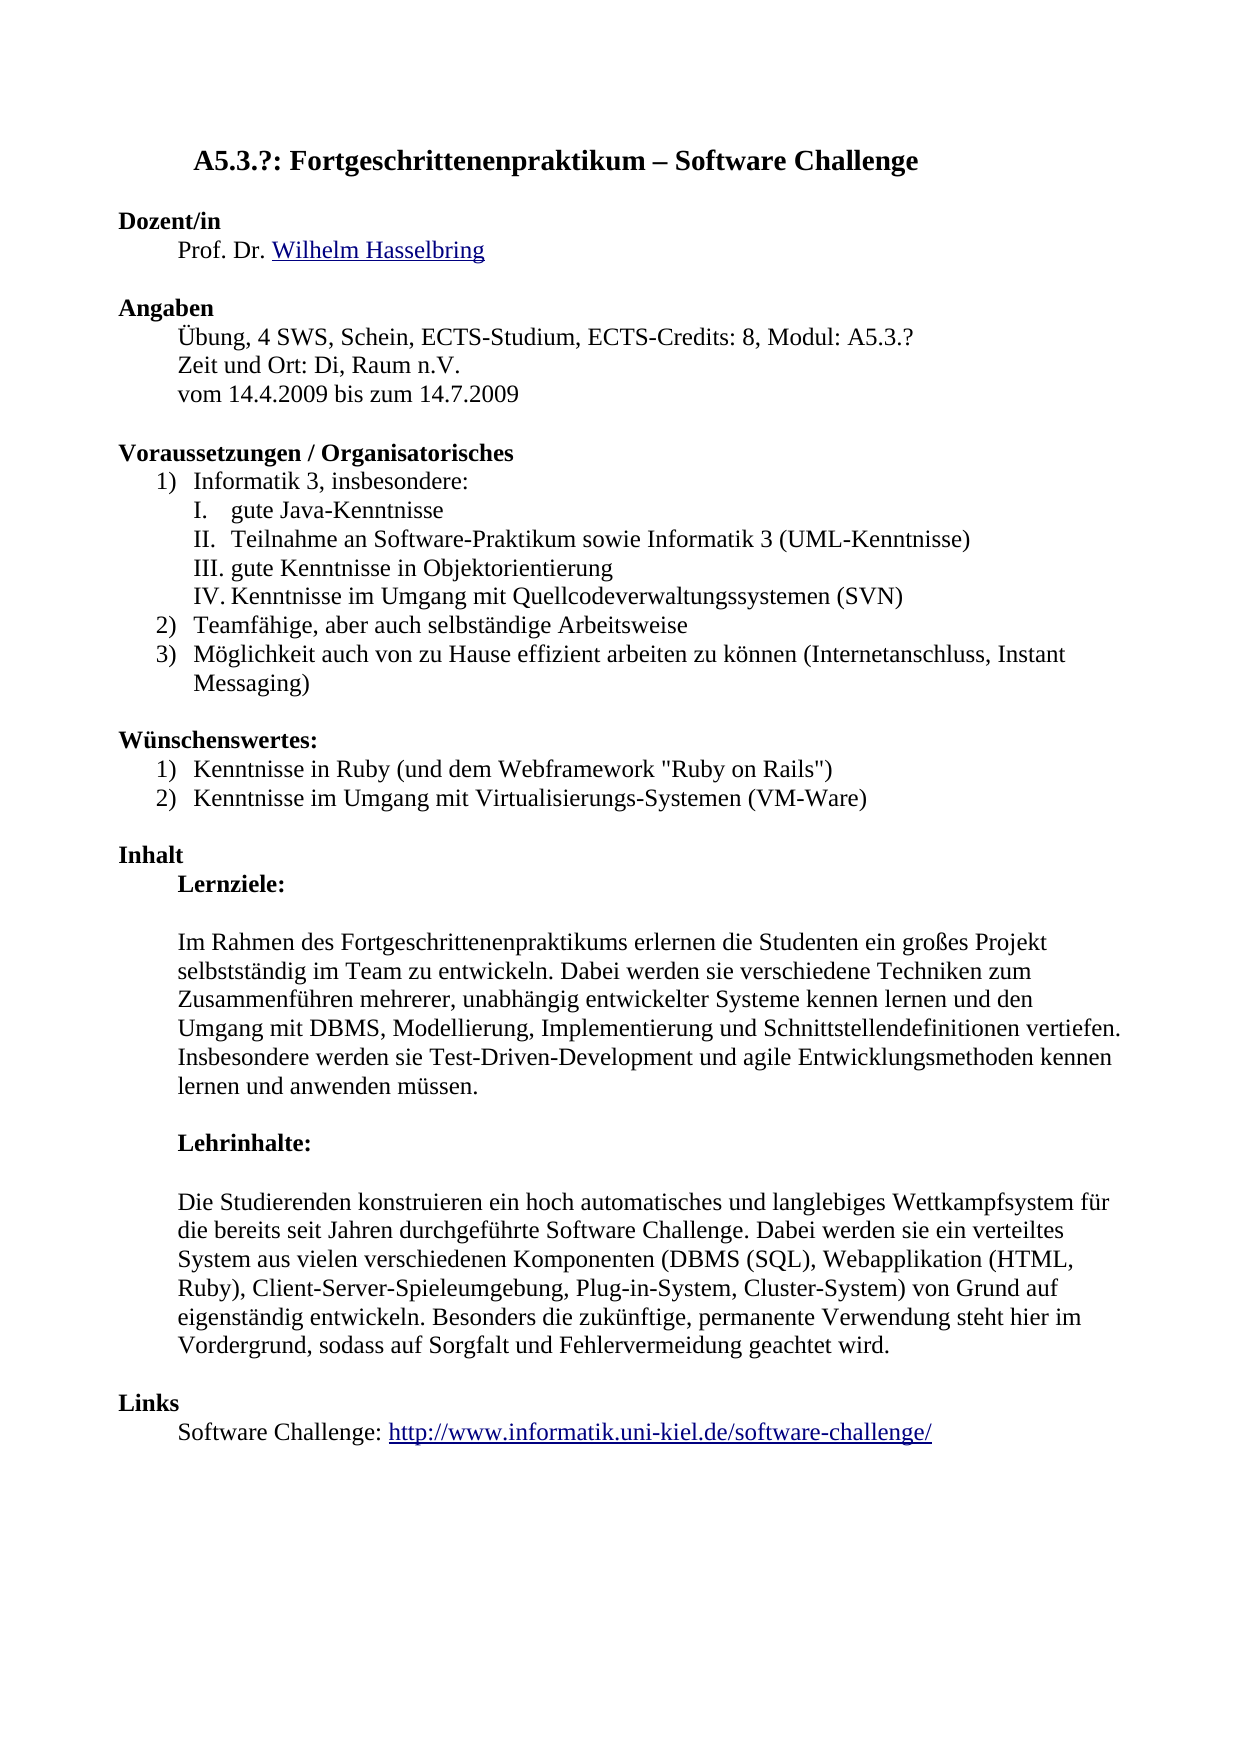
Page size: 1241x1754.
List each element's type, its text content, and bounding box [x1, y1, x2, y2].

list gute Java-Kenntnisse [193, 495, 1122, 524]
subtitle Informatik 3, insbesondere: [156, 466, 1122, 495]
list Prof. Dr. Wilhelm Hasselbring [177, 235, 1122, 264]
list Teamfähige, aber auch selbständige Arbeitsweise [156, 610, 1122, 639]
list Software Challenge: http://www.informatik.uni-kiel.de/software-challenge/ [177, 1417, 1122, 1446]
list gute Kenntnisse in Objektorientierung [193, 553, 1122, 581]
subtitle A5.3.?: Fortgeschrittenenpraktikum – Software Challenge [118, 143, 1122, 177]
list Kenntnisse im Umgang mit Virtualisierungs-Systemen (VM-Ware) [156, 783, 1122, 811]
list Lernziele: [177, 869, 1122, 898]
subtitle Wünschenswertes: [118, 725, 1122, 754]
subtitle Dozent/in [118, 206, 1122, 235]
subtitle Angaben [118, 293, 1122, 322]
list Kenntnisse im Umgang mit Quellcodeverwaltungssystemen (SVN) [193, 581, 1122, 610]
list Kenntnisse in Ruby (und dem Webframework "Ruby on Rails") [156, 754, 1122, 783]
subtitle Links [118, 1388, 1122, 1417]
list Im Rahmen des Fortgeschrittenenpraktikums erlernen die Studenten ein großes Projekt selbstständig im Team zu entwickeln. Dabei werden sie verschiedene Techniken zum Zusammenführen mehrerer, unabhängig entwickelter Systeme kennen lernen und den Umgang mit DBMS, Modellierung, Implementierung und Schnittstellendefinitionen vertiefen. Insbesondere werden sie Test-Driven-Development und agile Entwicklungsmethoden kennen lernen und anwenden müssen. Lehrinhalte: [177, 927, 1122, 1157]
list Teilnahme an Software-Praktikum sowie Informatik 3 (UML-Kenntnisse) [193, 524, 1122, 553]
subtitle Inhalt [118, 840, 1122, 869]
list Möglichkeit auch von zu Hause effizient arbeiten zu können (Internetanschluss, Instant Messaging) [156, 639, 1122, 696]
list Die Studierenden konstruieren ein hoch automatisches und langlebiges Wettkampfsystem für die bereits seit Jahren durchgeführte Software Challenge. Dabei werden sie ein verteiltes System aus vielen verschiedenen Komponenten (DBMS (SQL), Webapplikation (HTML, Ruby), Client-Server-Spieleumgebung, Plug-in-System, Cluster-System) von Grund auf eigenständig entwickeln. Besonders die zukünftige, permanente Verwendung steht hier im Vordergrund, sodass auf Sorgfalt und Fehlervermeidung geachtet wird. [177, 1187, 1122, 1359]
list Übung, 4 SWS, Schein, ECTS-Studium, ECTS-Credits: 8, Modul: A5.3.? Zeit und Ort: Di, Raum n.V. vom 14.4.2009 bis zum 14.7.2009 [177, 322, 1122, 408]
subtitle Voraussetzungen / Organisatorisches [118, 438, 1122, 466]
